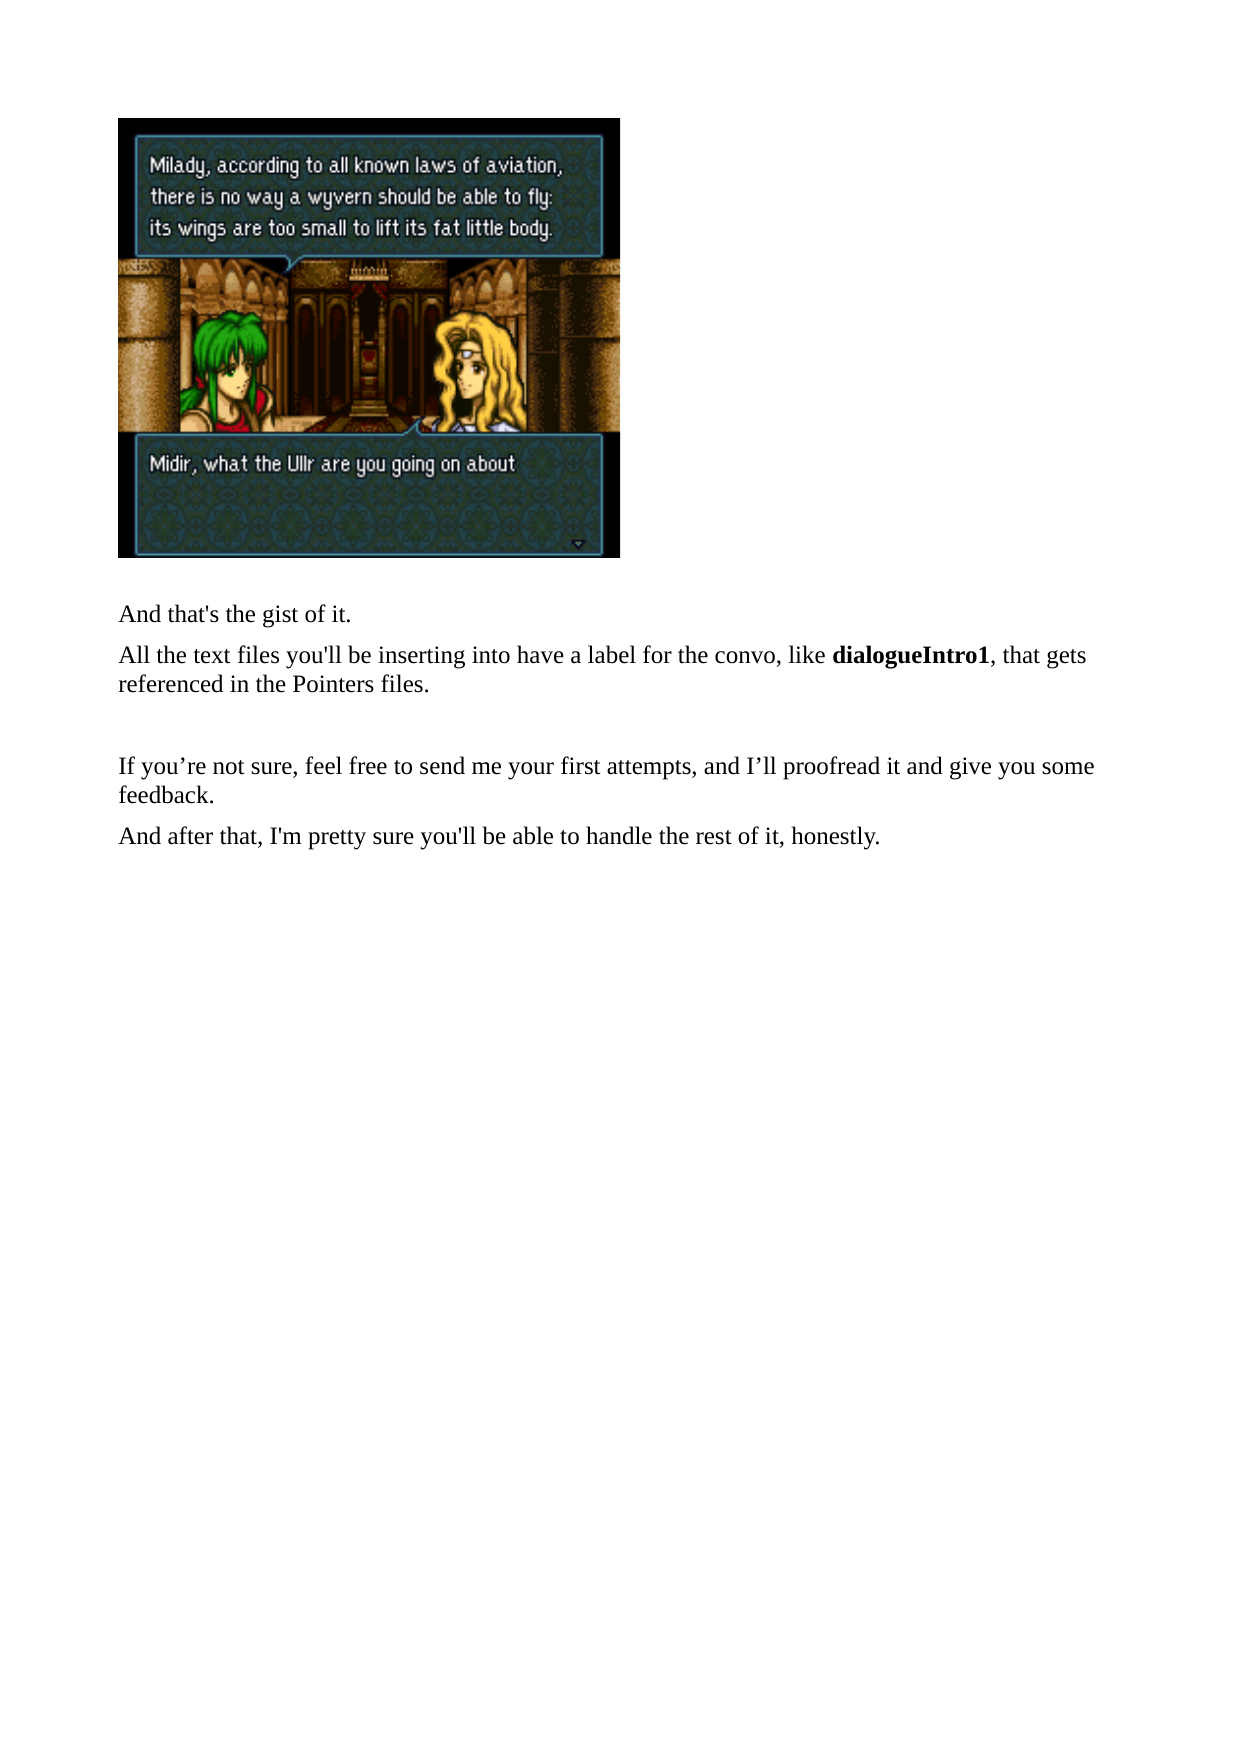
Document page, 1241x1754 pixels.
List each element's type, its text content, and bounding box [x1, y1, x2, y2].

picture [118, 118, 621, 558]
text And after that, I'm pretty sure you'll be able to handle the rest of it, honestly. [118, 821, 1122, 850]
text And that's the gist of it. [118, 599, 1122, 627]
text All the text files you'll be inserting into have a label for the convo, like dialogueIntro1, that gets referenced in the Pointers files. [118, 640, 1122, 697]
text If you’re not sure, feel free to send me your first attempts, and I’ll proofread it and give you some feedback. [118, 751, 1122, 809]
